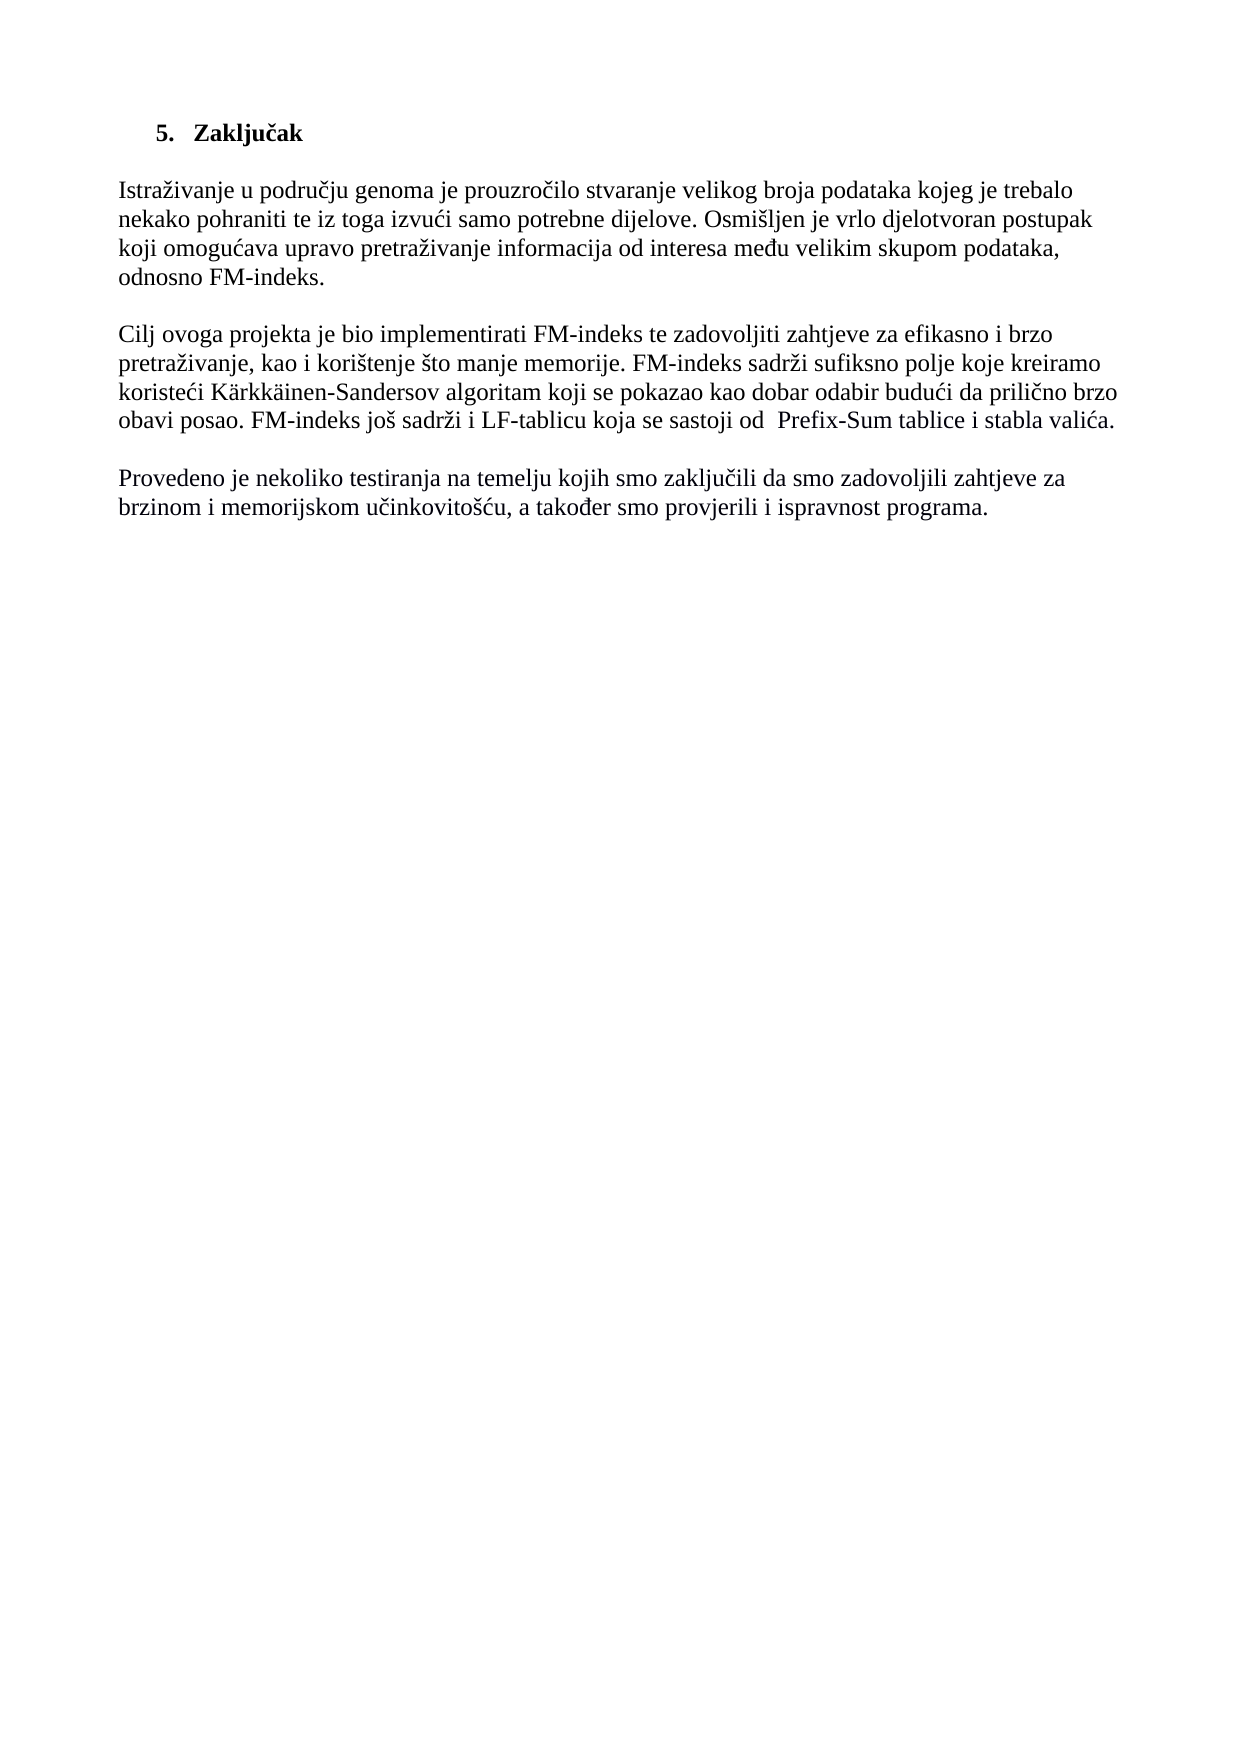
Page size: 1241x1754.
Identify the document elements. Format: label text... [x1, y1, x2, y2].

text Istraživanje u području genoma je prouzročilo stvaranje velikog broja podataka kojeg je trebalo nekako pohraniti te iz toga izvući samo potrebne dijelove. Osmišljen je vrlo djelotvoran postupak koji omogućava upravo pretraživanje informacija od interesa među velikim skupom podataka, odnosno FM-indeks. [118, 176, 1122, 291]
text Provedeno je nekoliko testiranja na temelju kojih smo zaključili da smo zadovoljili zahtjeve za brzinom i memorijskom učinkovitošću, a također smo provjerili i ispravnost programa. [118, 463, 1122, 521]
list Zaključak [156, 118, 1122, 147]
text Cilj ovoga projekta je bio implementirati FM-indeks te zadovoljiti zahtjeve za efikasno i brzo pretraživanje, kao i korištenje što manje memorije. FM-indeks sadrži sufiksno polje koje kreiramo koristeći Kärkkäinen-Sandersov algoritam koji se pokazao kao dobar odabir budući da prilično brzo obavi posao. FM-indeks još sadrži i LF-tablicu koja se sastoji od Prefix-Sum tablice i stabla valića. [118, 319, 1122, 434]
